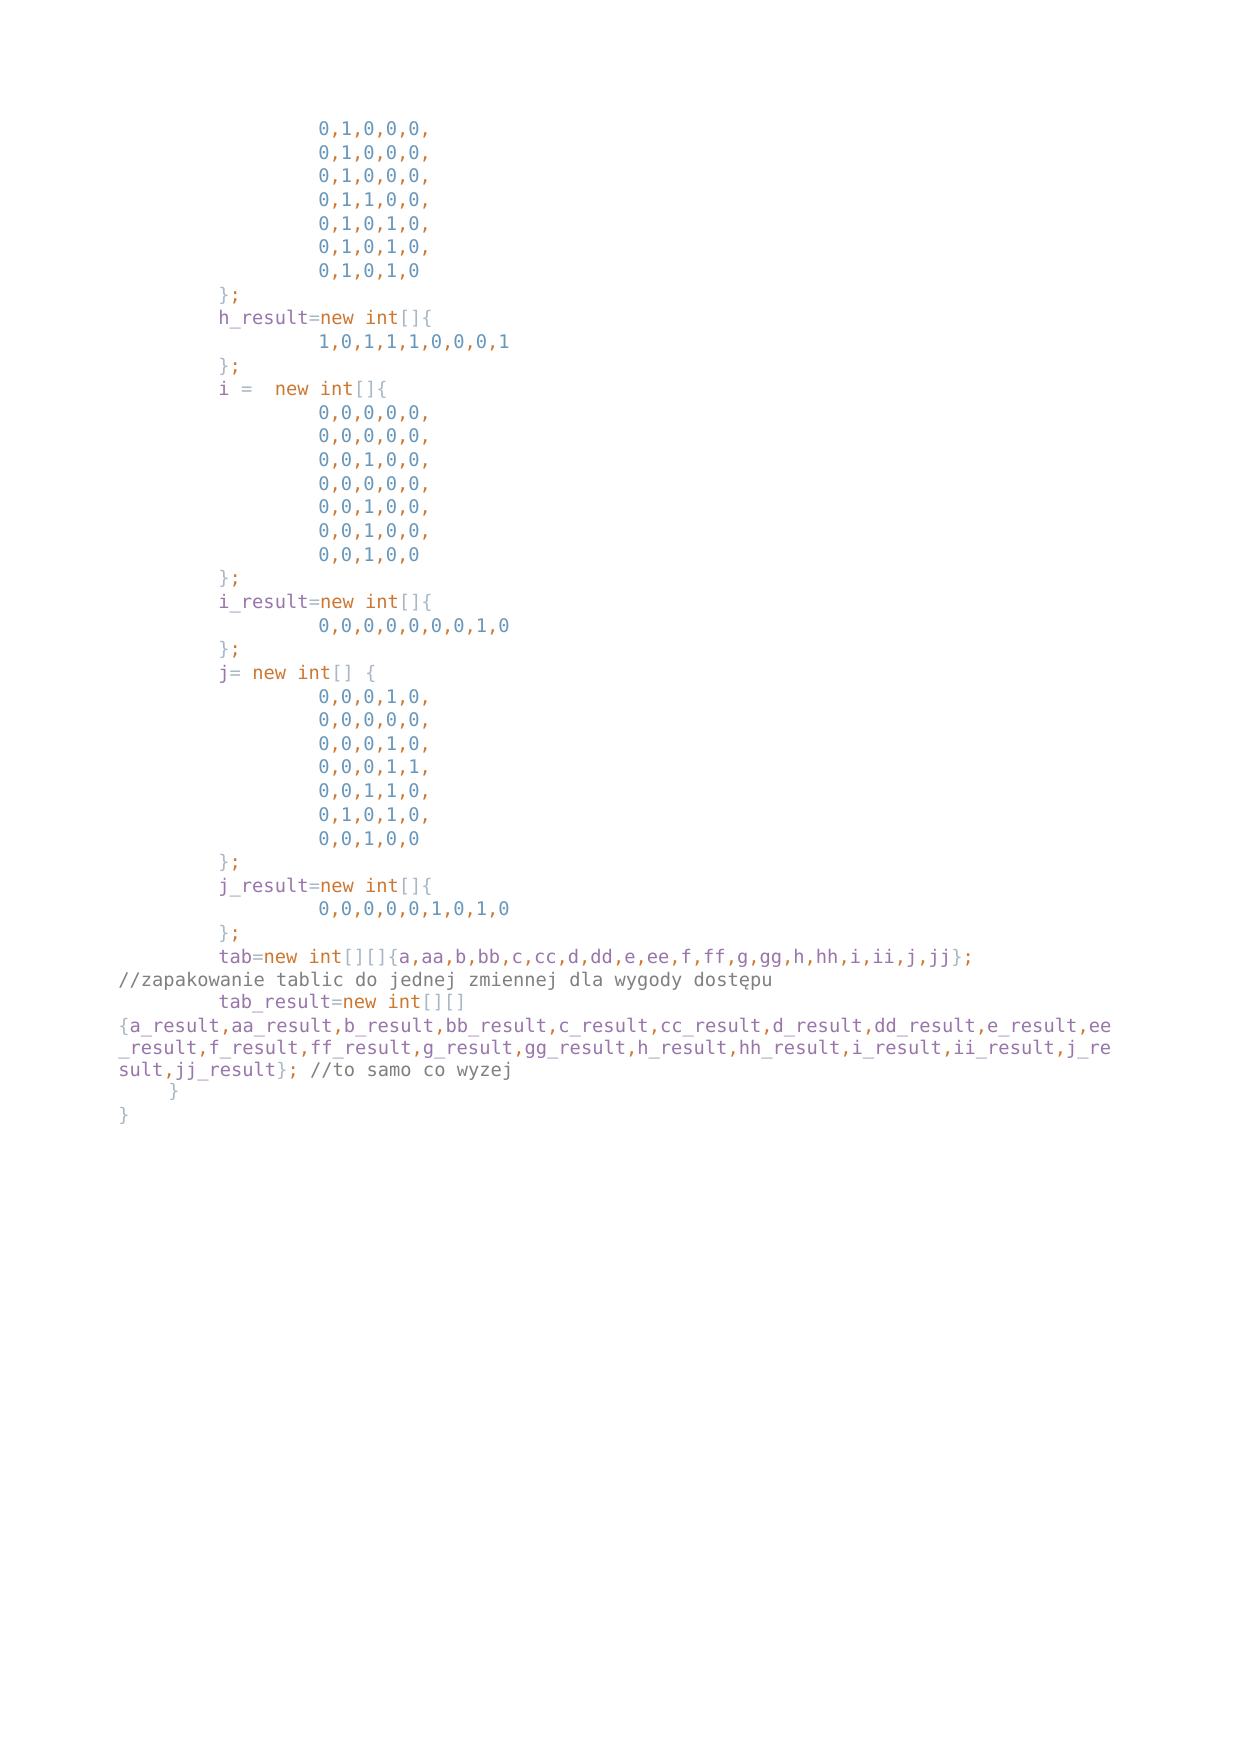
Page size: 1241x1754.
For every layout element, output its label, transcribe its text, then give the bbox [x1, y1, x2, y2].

text 0,0,1,0,0, [118, 449, 1122, 473]
text 0,1,0,1,0, [118, 213, 1122, 236]
text }; [118, 284, 1122, 307]
text i = new int[]{ [118, 378, 1122, 402]
text 0,0,0,0,0,0,0,1,0 [118, 615, 1122, 638]
text }; [118, 851, 1122, 875]
text } [118, 1081, 1122, 1104]
text 0,1,0,0,0, [118, 118, 1122, 142]
text 0,0,0,0,0, [118, 709, 1122, 733]
text }; [118, 638, 1122, 662]
text h_result=new int[]{ [118, 307, 1122, 331]
text tab_result=new int[][]{a_result,aa_result,b_result,bb_result,c_result,cc_result,d_result,dd_result,e_result,ee_result,f_result,ff_result,g_result,gg_result,h_result,hh_result,i_result,ii_result,j_result,jj_result}; //to samo co wyzej [118, 991, 1122, 1081]
text }; [118, 922, 1122, 946]
text 0,1,1,0,0, [118, 189, 1122, 213]
text 0,1,0,0,0, [118, 142, 1122, 165]
text 0,0,1,1,0, [118, 780, 1122, 804]
text }; [118, 567, 1122, 591]
text 0,0,0,1,1, [118, 757, 1122, 780]
text 0,0,0,1,0, [118, 733, 1122, 757]
text j= new int[] { [118, 662, 1122, 686]
text 0,0,0,0,0,1,0,1,0 [118, 898, 1122, 922]
text i_result=new int[]{ [118, 591, 1122, 615]
text 0,0,0,0,0, [118, 426, 1122, 449]
text 0,1,0,1,0, [118, 236, 1122, 260]
text j_result=new int[]{ [118, 875, 1122, 898]
text 0,1,0,0,0, [118, 165, 1122, 189]
text 0,0,0,0,0, [118, 473, 1122, 496]
text } [118, 1104, 1122, 1126]
text 0,0,1,0,0 [118, 544, 1122, 567]
text 0,0,1,0,0 [118, 827, 1122, 851]
text 0,0,0,1,0, [118, 686, 1122, 709]
text 0,1,0,1,0, [118, 804, 1122, 827]
text 1,0,1,1,1,0,0,0,1 [118, 331, 1122, 354]
text 0,0,1,0,0, [118, 520, 1122, 544]
text }; [118, 354, 1122, 378]
text 0,0,0,0,0, [118, 402, 1122, 426]
text 0,1,0,1,0 [118, 260, 1122, 284]
text 0,0,1,0,0, [118, 496, 1122, 520]
text tab=new int[][]{a,aa,b,bb,c,cc,d,dd,e,ee,f,ff,g,gg,h,hh,i,ii,j,jj}; //zapakowanie tablic do jednej zmiennej dla wygody dostępu [118, 946, 1122, 991]
